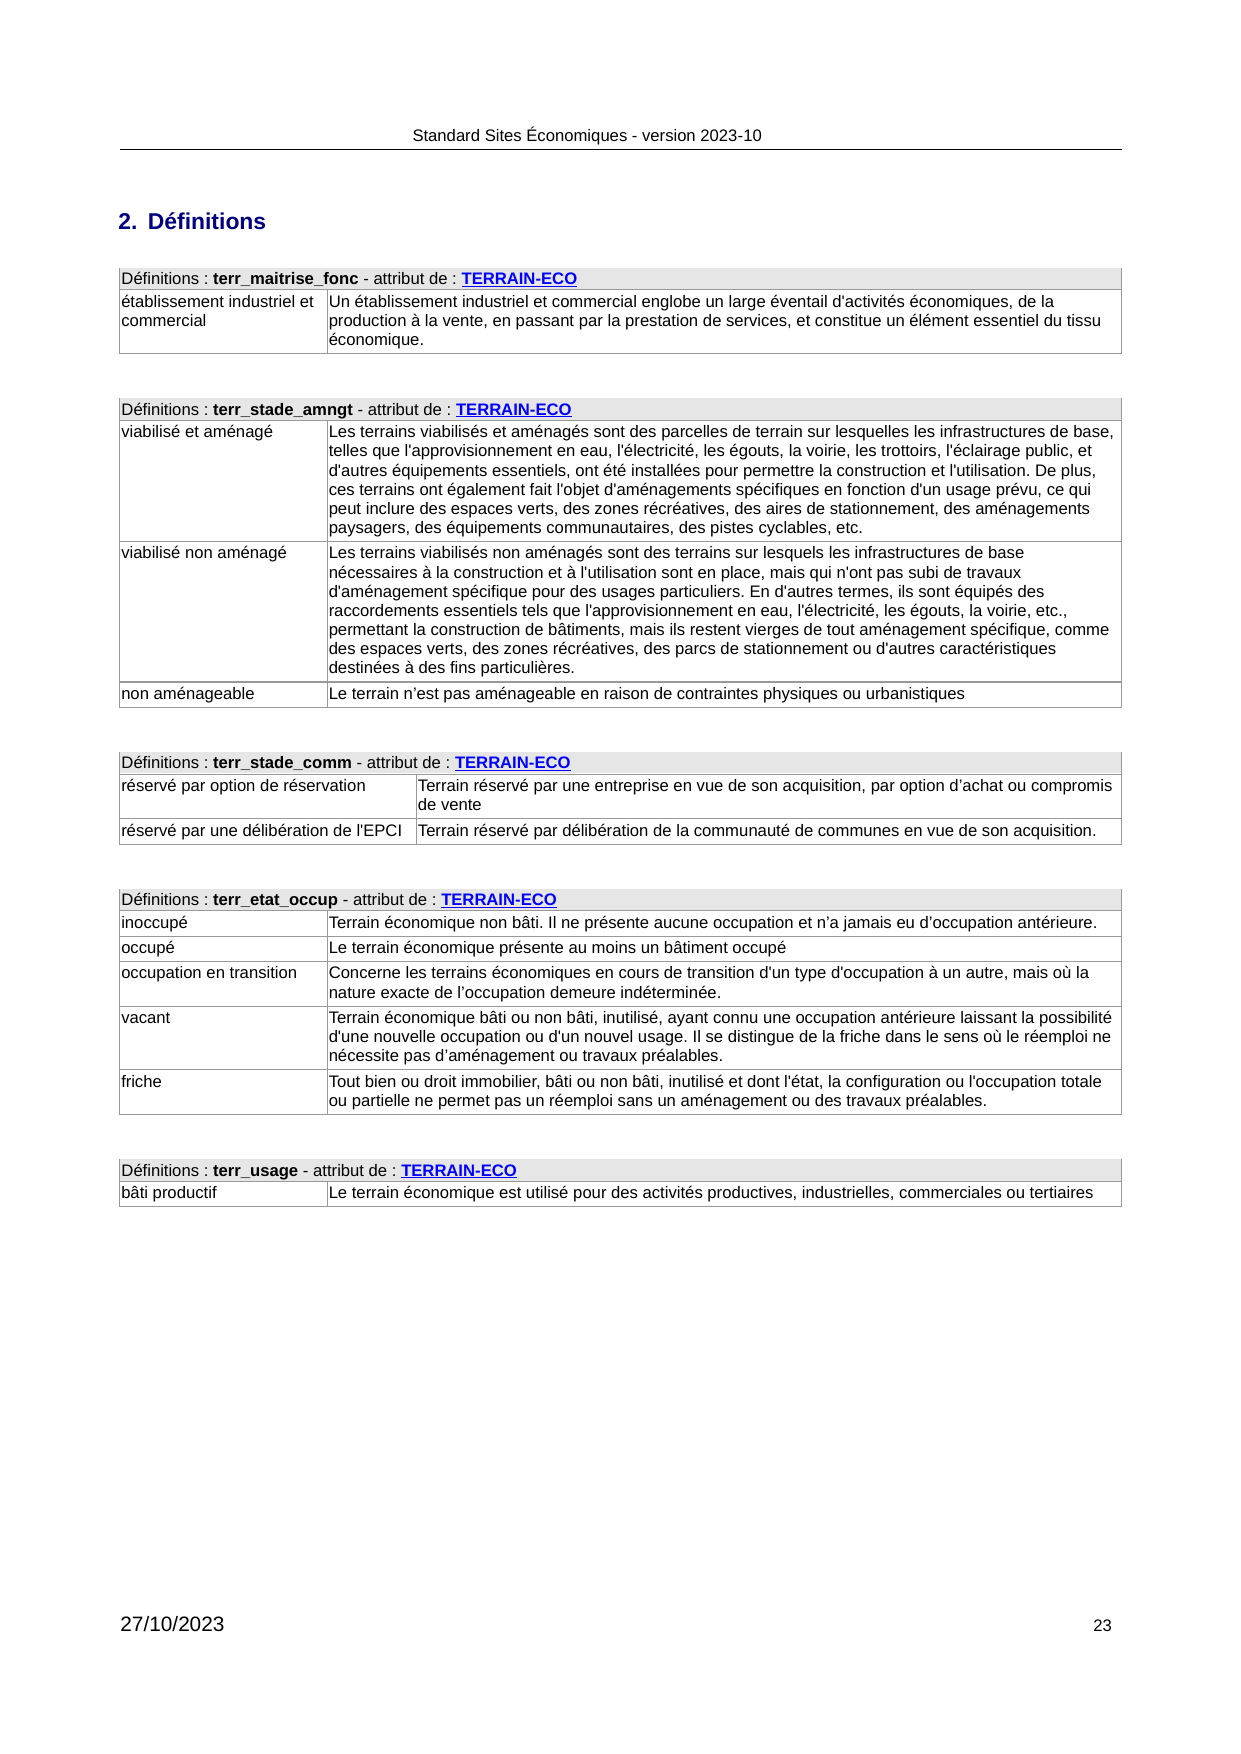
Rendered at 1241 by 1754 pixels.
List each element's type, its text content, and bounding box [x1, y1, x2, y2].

table_cell occupation en transition [120, 962, 327, 1006]
table_cell Terrain économique non bâti. Il ne présente aucune occupation et n’a jamais eu d’occupation antérieure. [328, 911, 1121, 936]
table_header Définitions : terr_etat_occup - attribut de : TERRAIN-ECO [120, 889, 1121, 910]
table_header Définitions : terr_stade_comm - attribut de : TERRAIN-ECO [120, 752, 1121, 773]
table_cell Terrain économique bâti ou non bâti, inutilisé, ayant connu une occupation antérieure laissant la possibilité d'une nouvelle occupation ou d'un nouvel usage. Il se distingue de la friche dans le sens où le réemploi ne nécessite pas d’aménagement ou travaux préalables. [328, 1007, 1121, 1069]
table_cell Tout bien ou droit immobilier, bâti ou non bâti, inutilisé et dont l'état, la configuration ou l'occupation totale ou partielle ne permet pas un réemploi sans un aménagement ou des travaux préalables. [328, 1070, 1121, 1114]
table_header Définitions : terr_stade_amngt - attribut de : TERRAIN-ECO [120, 398, 1121, 420]
table_header Définitions : terr_usage - attribut de : TERRAIN-ECO [120, 1159, 1121, 1181]
table_cell vacant [120, 1007, 327, 1069]
table_cell occupé [120, 937, 327, 961]
table_cell bâti productif [120, 1182, 327, 1206]
table_cell réservé par option de réservation [120, 775, 416, 818]
table_cell Terrain réservé par une entreprise en vue de son acquisition, par option d’achat ou compromis de vente [417, 775, 1121, 818]
table_header Définitions : terr_maitrise_fonc - attribut de : TERRAIN-ECO [120, 268, 1121, 289]
table_cell Concerne les terrains économiques en cours de transition d'un type d'occupation à un autre, mais où la nature exacte de l’occupation demeure indéterminée. [328, 962, 1121, 1006]
table_cell Les terrains viabilisés non aménagés sont des terrains sur lesquels les infrastructures de base nécessaires à la construction et à l'utilisation sont en place, mais qui n'ont pas subi de travaux d'aménagement spécifique pour des usages particuliers. En d'autres termes, ils sont équipés des raccordements essentiels tels que l'approvisionnement en eau, l'électricité, les égouts, la voirie, etc., permettant la construction de bâtiments, mais ils restent vierges de tout aménagement spécifique, comme des espaces verts, des zones récréatives, des parcs de stationnement ou d'autres caractéristiques destinées à des fins particulières. [328, 542, 1121, 681]
table_cell Les terrains viabilisés et aménagés sont des parcelles de terrain sur lesquelles les infrastructures de base, telles que l'approvisionnement en eau, l'électricité, les égouts, la voirie, les trottoirs, l'éclairage public, et d'autres équipements essentiels, ont été installées pour permettre la construction et l'utilisation. De plus, ces terrains ont également fait l'objet d'aménagements spécifiques en fonction d'un usage prévu, ce qui peut inclure des espaces verts, des zones récréatives, des aires de stationnement, des aménagements paysagers, des équipements communautaires, des pistes cyclables, etc. [328, 421, 1121, 541]
table_cell Le terrain économique présente au moins un bâtiment occupé [328, 937, 1121, 961]
table_cell non aménageable [120, 683, 327, 707]
subtitle Définitions [118, 208, 1122, 234]
table_cell viabilisé et aménagé [120, 421, 327, 541]
table_cell Un établissement industriel et commercial englobe un large éventail d'activités économiques, de la production à la vente, en passant par la prestation de services, et constitue un élément essentiel du tissu économique. [328, 290, 1121, 353]
table_cell réservé par une délibération de l'EPCI [120, 819, 416, 843]
table_cell Le terrain n’est pas aménageable en raison de contraintes physiques ou urbanistiques [328, 683, 1121, 707]
table_cell Terrain réservé par délibération de la communauté de communes en vue de son acquisition. [417, 819, 1121, 843]
table_cell Le terrain économique est utilisé pour des activités productives, industrielles, commerciales ou tertiaires [328, 1182, 1121, 1206]
table_cell établissement industriel et commercial [120, 290, 327, 353]
table_cell friche [120, 1070, 327, 1114]
table_cell inoccupé [120, 911, 327, 936]
table_cell viabilisé non aménagé [120, 542, 327, 681]
